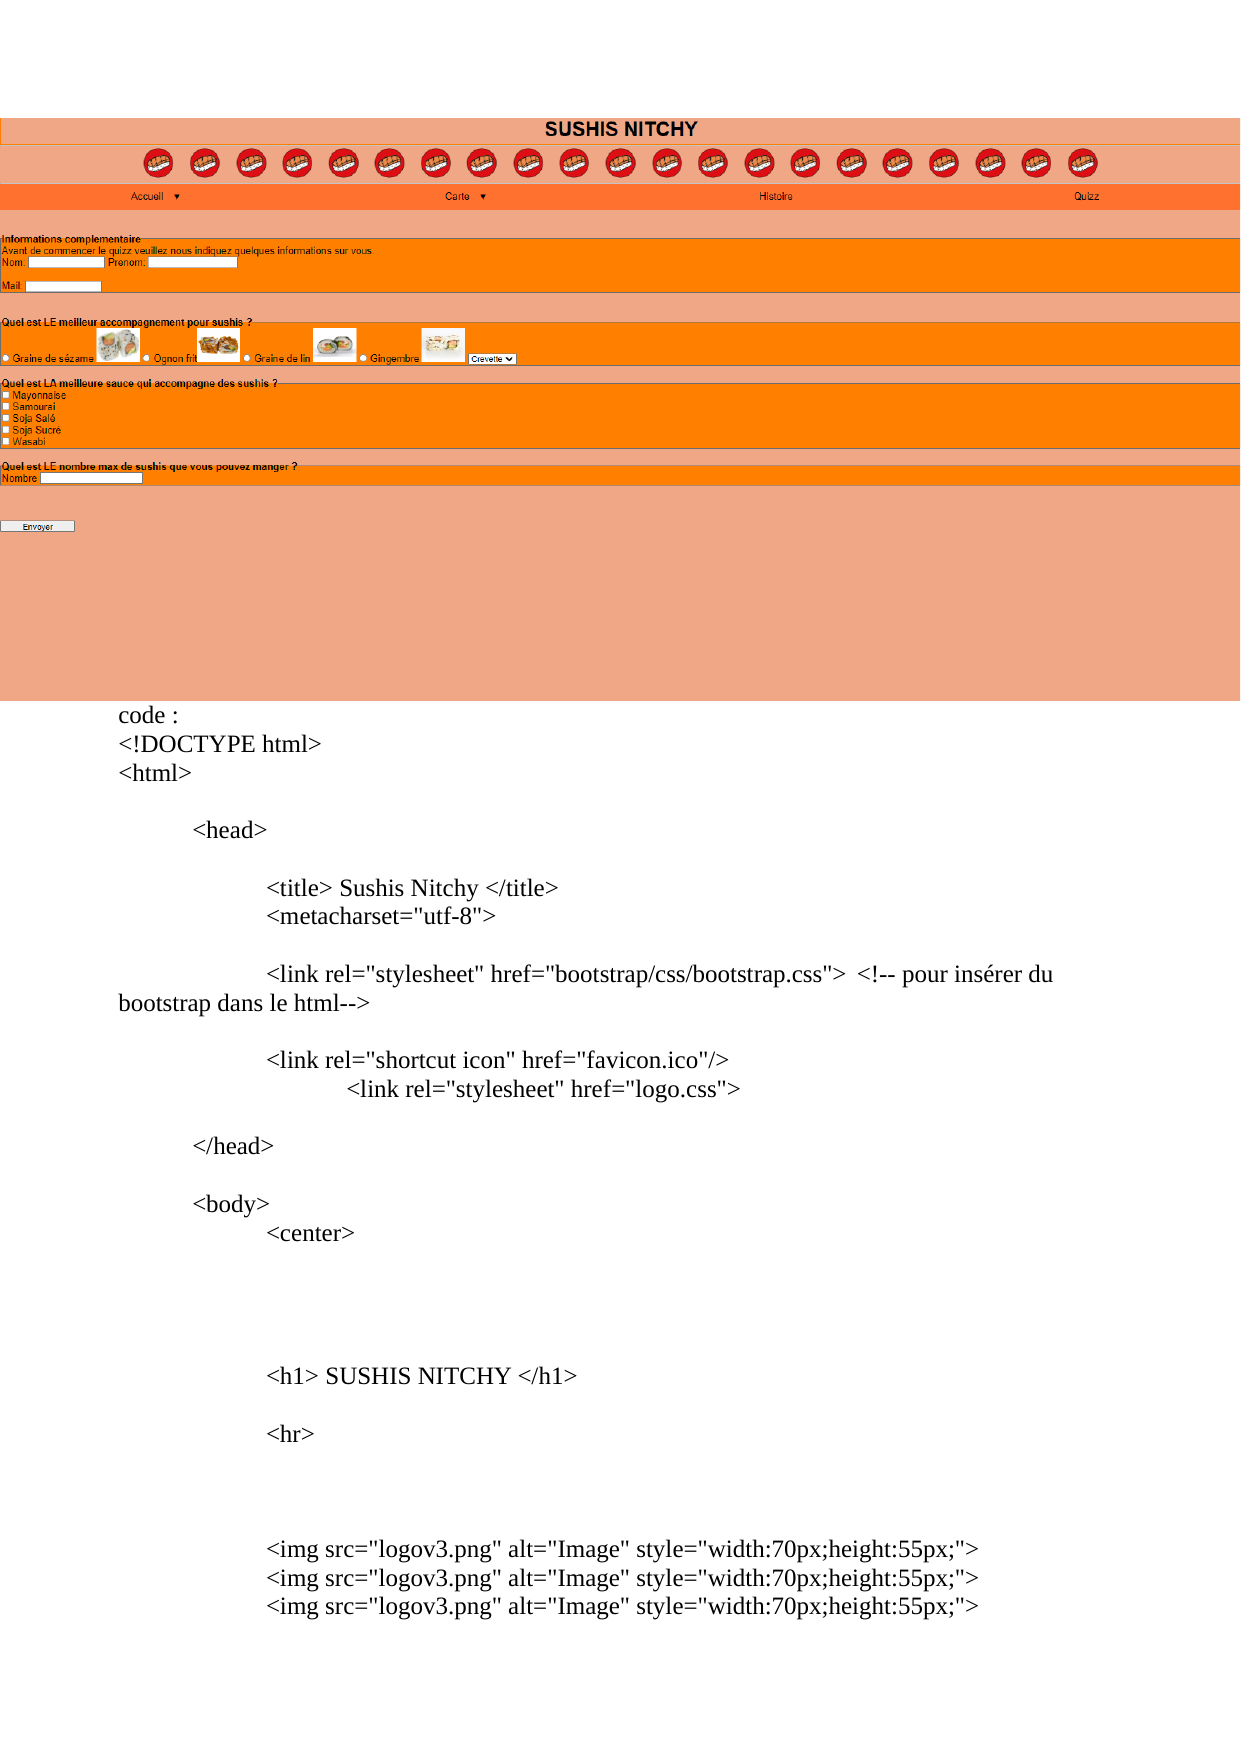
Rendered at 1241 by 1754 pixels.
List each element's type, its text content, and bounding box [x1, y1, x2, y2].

text <html> [118, 758, 1122, 786]
text <!DOCTYPE html> [118, 729, 1122, 758]
text </head> [118, 1131, 1122, 1160]
picture [0, 118, 1241, 701]
text <link rel="shortcut icon" href="favicon.ico"/> [118, 1045, 1122, 1074]
text <img src="logov3.png" alt="Image" style="width:70px;height:55px;"> [118, 1563, 1122, 1591]
text <img src="logov3.png" alt="Image" style="width:70px;height:55px;"> [118, 1534, 1122, 1563]
text code : [118, 701, 1122, 729]
text <body> [118, 1189, 1122, 1218]
text <center> [118, 1218, 1122, 1246]
text <hr> [118, 1419, 1122, 1448]
text <link rel="stylesheet" href="logo.css"> [118, 1074, 1122, 1103]
text <metacharset="utf-8"> [118, 901, 1122, 930]
text <title> Sushis Nitchy </title> [118, 873, 1122, 901]
text <img src="logov3.png" alt="Image" style="width:70px;height:55px;"> [118, 1591, 1122, 1620]
text <h1> SUSHIS NITCHY </h1> [118, 1361, 1122, 1390]
text <link rel="stylesheet" href="bootstrap/css/bootstrap.css"> <!-- pour insérer du bootstrap dans le html--> [118, 959, 1122, 1016]
text <head> [118, 815, 1122, 844]
